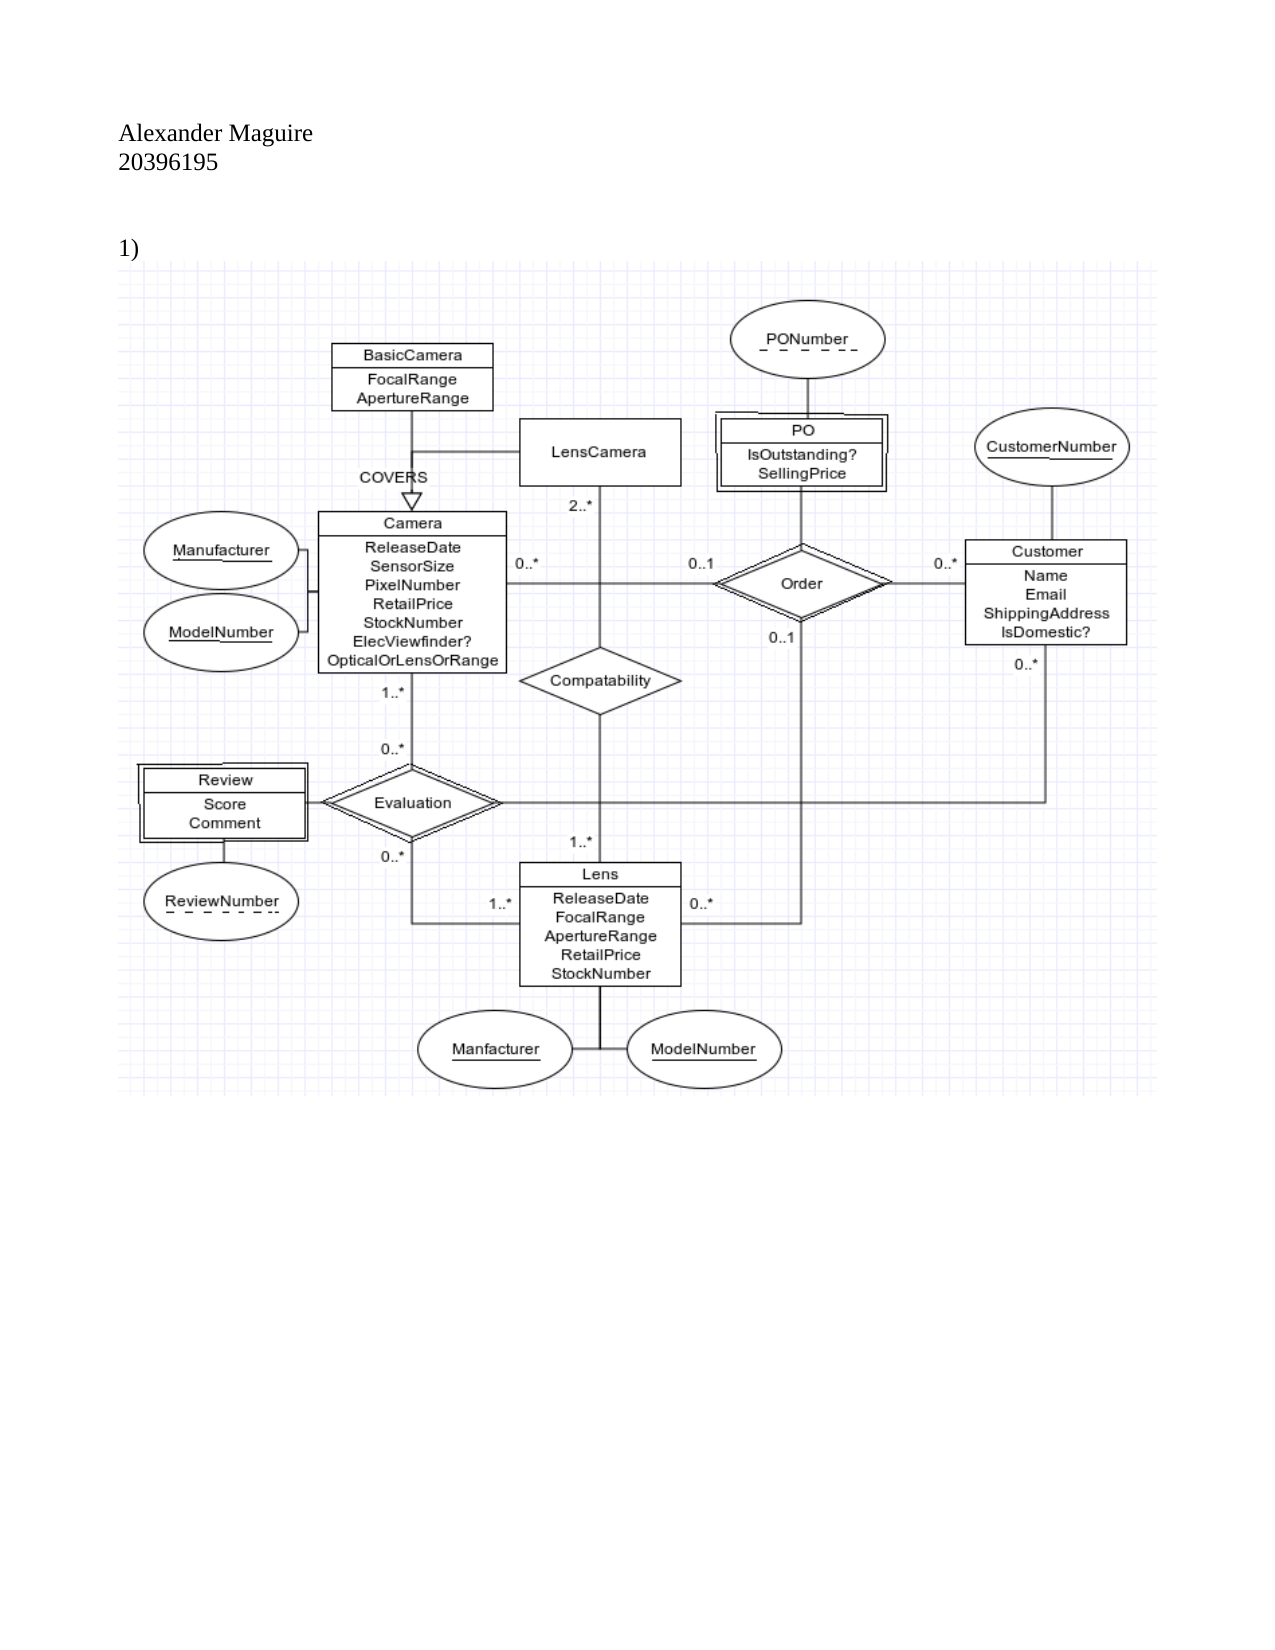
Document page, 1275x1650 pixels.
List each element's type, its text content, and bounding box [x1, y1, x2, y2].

text 20396195 [118, 147, 1157, 176]
text Alexander Maguire [118, 118, 1157, 147]
picture [118, 261, 1157, 1096]
text 1) [118, 233, 1157, 261]
